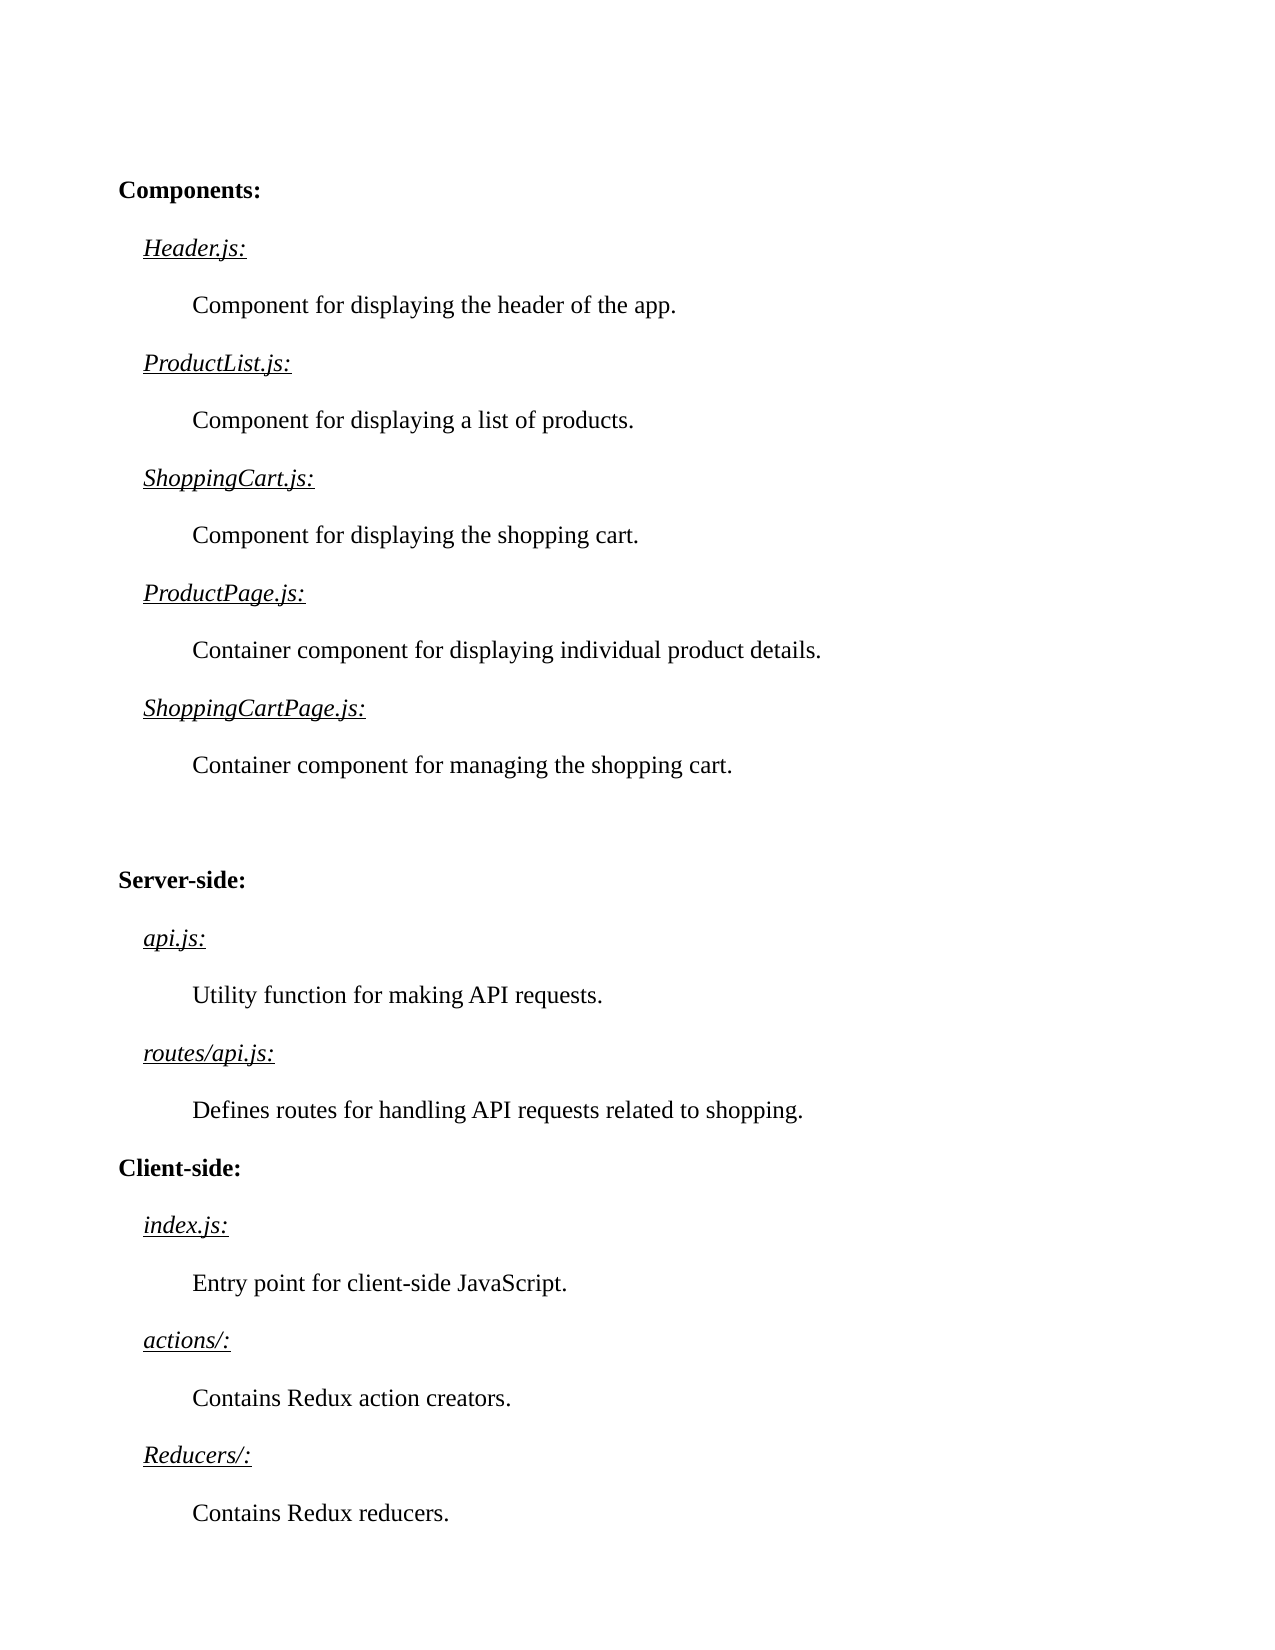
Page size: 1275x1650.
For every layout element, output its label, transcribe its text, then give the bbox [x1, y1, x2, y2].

text Components: [118, 176, 1157, 204]
text Utility function for making API requests. [118, 981, 1157, 1009]
text ProductList.js: [118, 348, 1157, 377]
text ShoppingCart.js: [118, 463, 1157, 492]
text routes/api.js: [118, 1038, 1157, 1067]
text Client-side: [118, 1153, 1157, 1182]
text actions/: [118, 1326, 1157, 1354]
text Container component for managing the shopping cart. [118, 751, 1157, 779]
text ProductPage.js: [118, 578, 1157, 607]
text Entry point for client-side JavaScript. [118, 1268, 1157, 1297]
text Contains Redux reducers. [118, 1498, 1157, 1527]
text ShoppingCartPage.js: [118, 693, 1157, 722]
text Defines routes for handling API requests related to shopping. [118, 1096, 1157, 1124]
text Component for displaying a list of products. [118, 406, 1157, 434]
text Component for displaying the header of the app. [118, 291, 1157, 319]
text api.js: [118, 923, 1157, 952]
text Component for displaying the shopping cart. [118, 521, 1157, 549]
text Server-side: [118, 866, 1157, 894]
text Container component for displaying individual product details. [118, 636, 1157, 664]
text Header.js: [118, 233, 1157, 262]
text index.js: [118, 1211, 1157, 1239]
text Reducers/: [118, 1441, 1157, 1469]
text Contains Redux action creators. [118, 1383, 1157, 1412]
